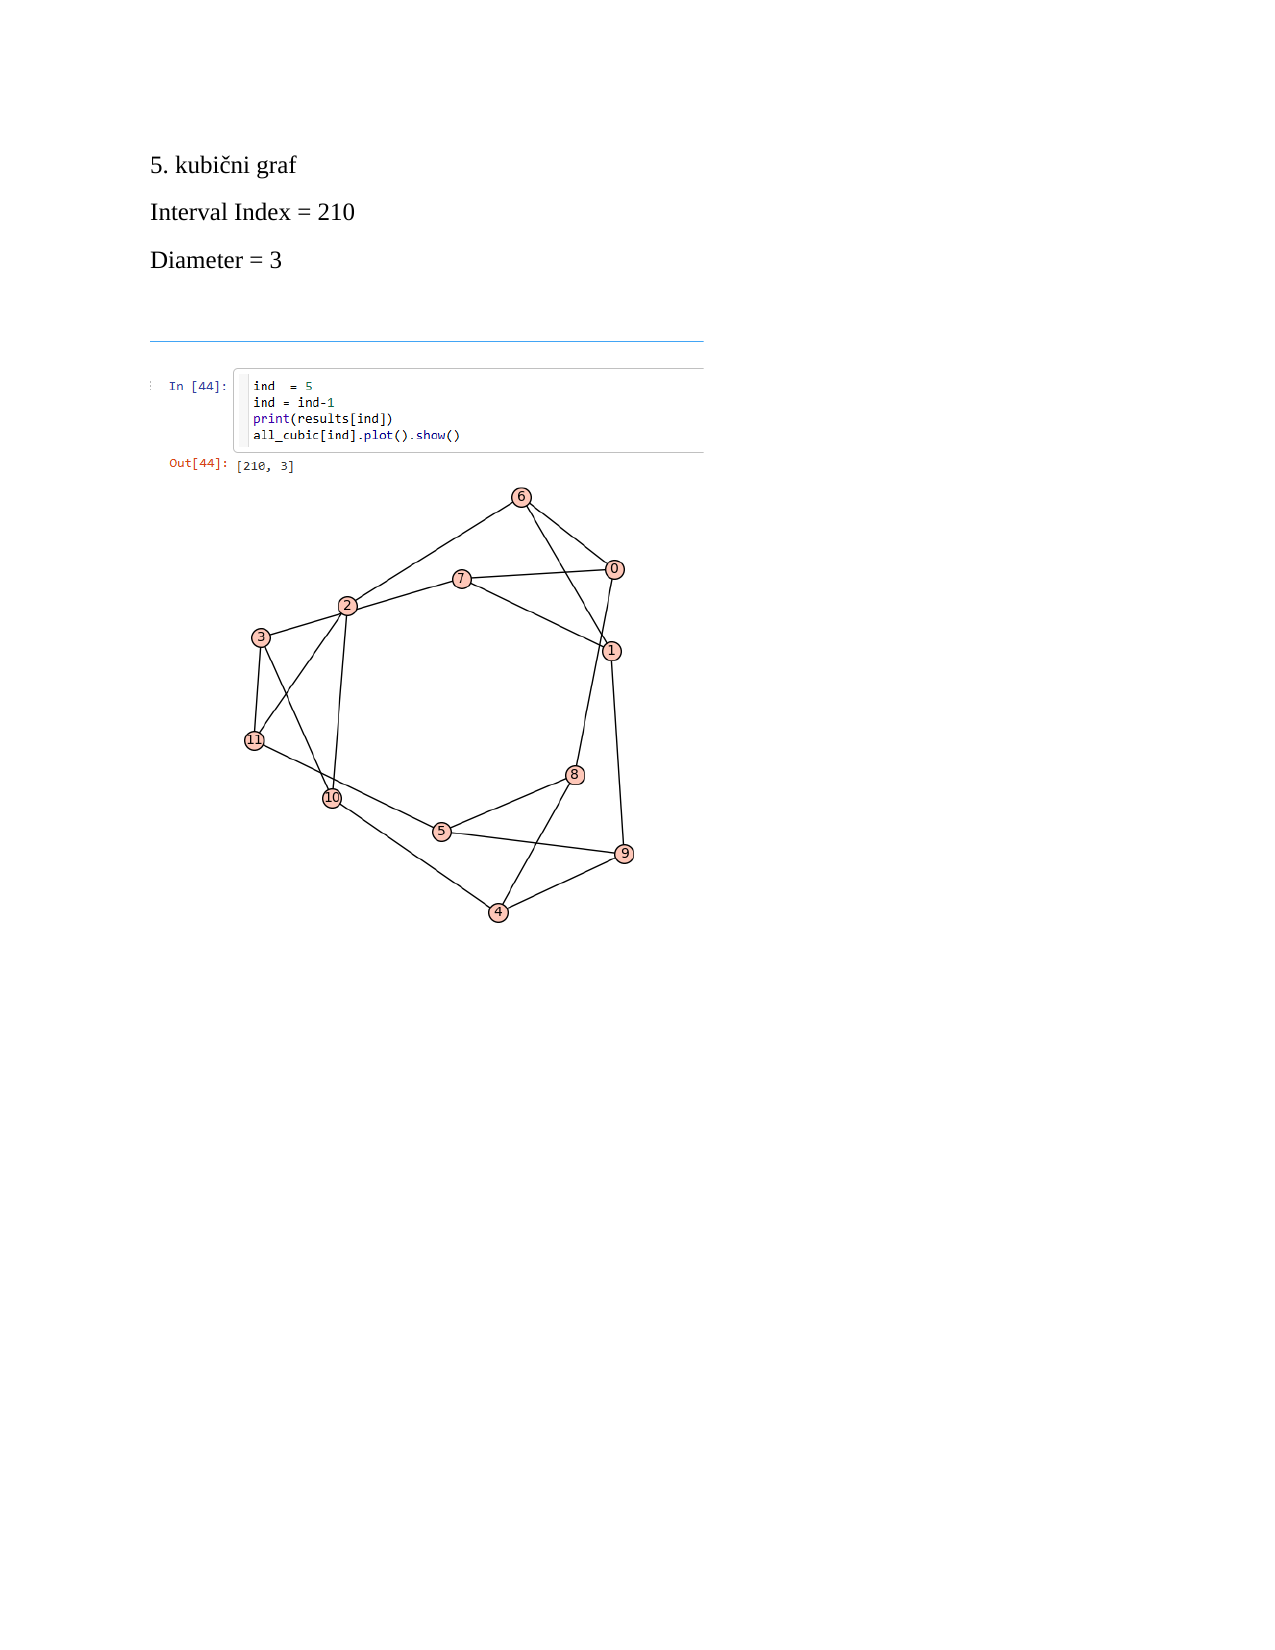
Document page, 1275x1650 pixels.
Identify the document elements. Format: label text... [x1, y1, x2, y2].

text Interval Index = 210 [150, 197, 1125, 226]
text 5. kubični graf [150, 150, 1125, 179]
text Diameter = 3 [150, 245, 1125, 273]
